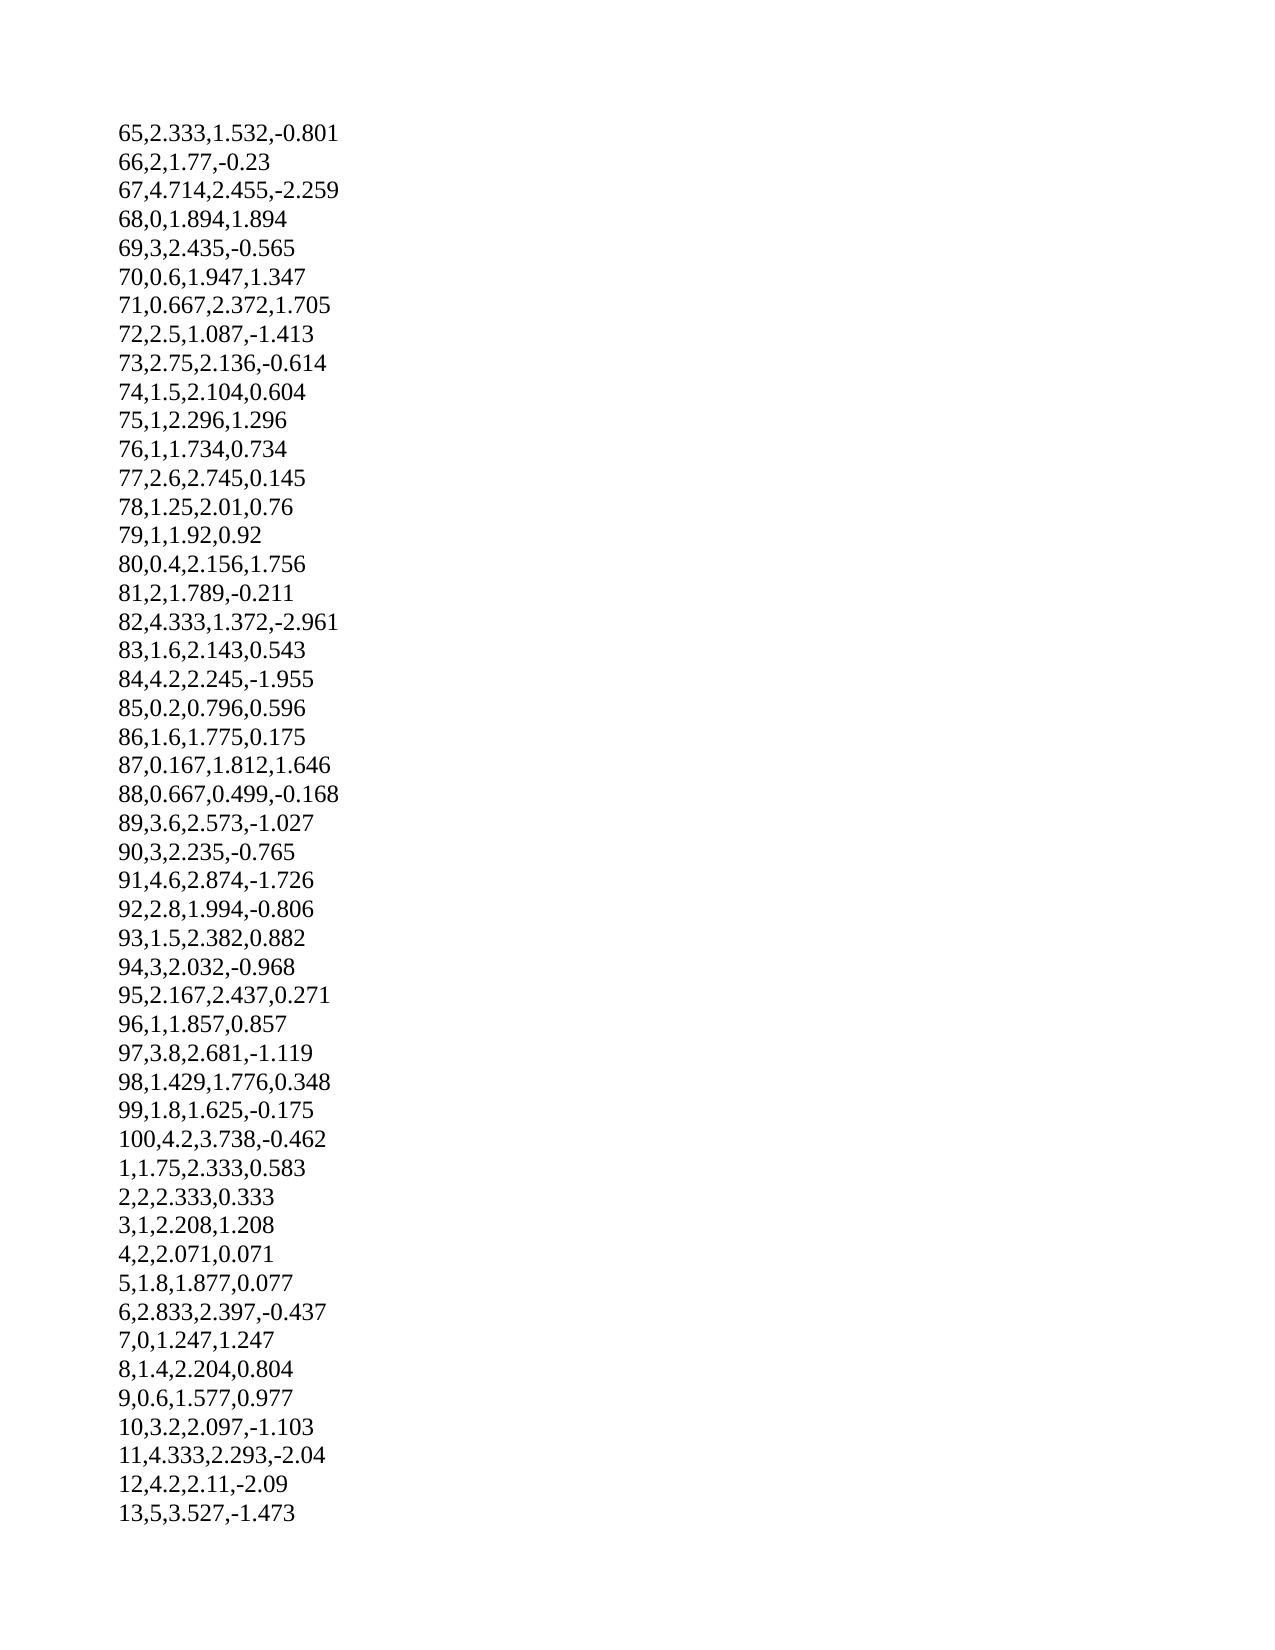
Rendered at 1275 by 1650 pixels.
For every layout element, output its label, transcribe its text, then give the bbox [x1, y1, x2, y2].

text 94,3,2.032,-0.968 [118, 952, 1157, 981]
text 79,1,1.92,0.92 [118, 521, 1157, 549]
text 85,0.2,0.796,0.596 [118, 693, 1157, 722]
text 99,1.8,1.625,-0.175 [118, 1096, 1157, 1124]
text 89,3.6,2.573,-1.027 [118, 808, 1157, 837]
text 98,1.429,1.776,0.348 [118, 1067, 1157, 1096]
text 68,0,1.894,1.894 [118, 204, 1157, 233]
text 2,2,2.333,0.333 [118, 1182, 1157, 1211]
text 73,2.75,2.136,-0.614 [118, 348, 1157, 377]
text 90,3,2.235,-0.765 [118, 837, 1157, 866]
text 9,0.6,1.577,0.977 [118, 1383, 1157, 1412]
text 69,3,2.435,-0.565 [118, 233, 1157, 262]
text 74,1.5,2.104,0.604 [118, 377, 1157, 406]
text 70,0.6,1.947,1.347 [118, 262, 1157, 291]
text 72,2.5,1.087,-1.413 [118, 319, 1157, 348]
text 12,4.2,2.11,-2.09 [118, 1469, 1157, 1498]
text 67,4.714,2.455,-2.259 [118, 176, 1157, 204]
text 82,4.333,1.372,-2.961 [118, 607, 1157, 636]
text 81,2,1.789,-0.211 [118, 578, 1157, 607]
text 80,0.4,2.156,1.756 [118, 549, 1157, 578]
text 96,1,1.857,0.857 [118, 1009, 1157, 1038]
text 78,1.25,2.01,0.76 [118, 492, 1157, 521]
text 93,1.5,2.382,0.882 [118, 923, 1157, 952]
text 71,0.667,2.372,1.705 [118, 291, 1157, 319]
text 65,2.333,1.532,-0.801 [118, 118, 1157, 147]
text 83,1.6,2.143,0.543 [118, 636, 1157, 664]
text 10,3.2,2.097,-1.103 [118, 1412, 1157, 1441]
text 97,3.8,2.681,-1.119 [118, 1038, 1157, 1067]
text 3,1,2.208,1.208 [118, 1211, 1157, 1239]
text 87,0.167,1.812,1.646 [118, 751, 1157, 779]
text 100,4.2,3.738,-0.462 [118, 1124, 1157, 1153]
text 4,2,2.071,0.071 [118, 1239, 1157, 1268]
text 5,1.8,1.877,0.077 [118, 1268, 1157, 1297]
text 66,2,1.77,-0.23 [118, 147, 1157, 176]
text 6,2.833,2.397,-0.437 [118, 1297, 1157, 1326]
text 84,4.2,2.245,-1.955 [118, 664, 1157, 693]
text 86,1.6,1.775,0.175 [118, 722, 1157, 751]
text 77,2.6,2.745,0.145 [118, 463, 1157, 492]
text 1,1.75,2.333,0.583 [118, 1153, 1157, 1182]
text 95,2.167,2.437,0.271 [118, 981, 1157, 1009]
text 75,1,2.296,1.296 [118, 406, 1157, 434]
text 92,2.8,1.994,-0.806 [118, 894, 1157, 923]
text 13,5,3.527,-1.473 [118, 1498, 1157, 1527]
text 91,4.6,2.874,-1.726 [118, 866, 1157, 894]
text 8,1.4,2.204,0.804 [118, 1354, 1157, 1383]
text 88,0.667,0.499,-0.168 [118, 779, 1157, 808]
text 76,1,1.734,0.734 [118, 434, 1157, 463]
text 7,0,1.247,1.247 [118, 1326, 1157, 1354]
text 11,4.333,2.293,-2.04 [118, 1441, 1157, 1469]
